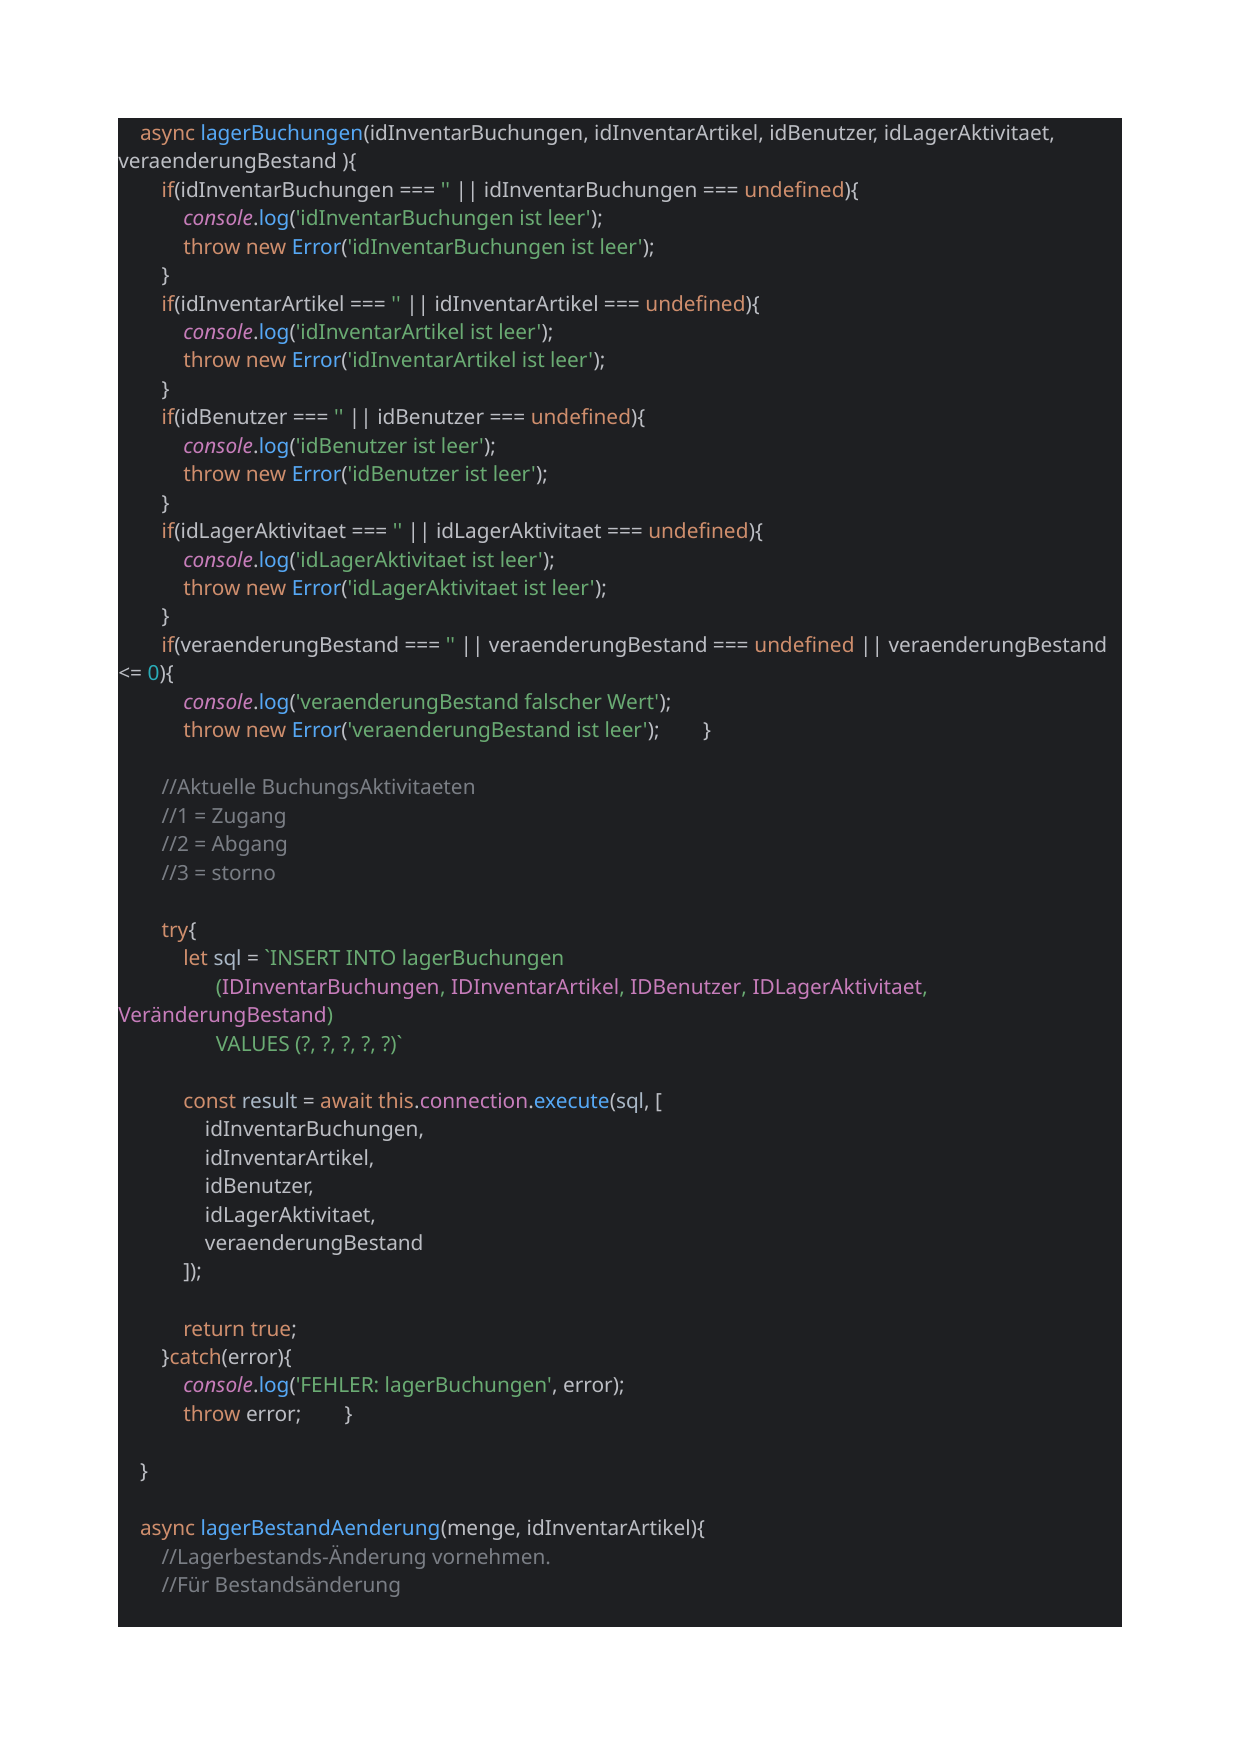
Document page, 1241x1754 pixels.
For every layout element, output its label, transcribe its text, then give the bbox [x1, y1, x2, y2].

text async lagerBuchungen(idInventarBuchungen, idInventarArtikel, idBenutzer, idLagerAktivitaet, veraenderungBestand ){ if(idInventarBuchungen === '' || idInventarBuchungen === undefined){ console.log('idInventarBuchungen ist leer'); throw new Error('idInventarBuchungen ist leer'); } if(idInventarArtikel === '' || idInventarArtikel === undefined){ console.log('idInventarArtikel ist leer'); throw new Error('idInventarArtikel ist leer'); } if(idBenutzer === '' || idBenutzer === undefined){ console.log('idBenutzer ist leer'); throw new Error('idBenutzer ist leer'); } if(idLagerAktivitaet === '' || idLagerAktivitaet === undefined){ console.log('idLagerAktivitaet ist leer'); throw new Error('idLagerAktivitaet ist leer'); } if(veraenderungBestand === '' || veraenderungBestand === undefined || veraenderungBestand <= 0){ console.log('veraenderungBestand falscher Wert'); throw new Error('veraenderungBestand ist leer'); } //Aktuelle BuchungsAktivitaeten //1 = Zugang //2 = Abgang //3 = storno try{ let sql = `INSERT INTO lagerBuchungen (IDInventarBuchungen, IDInventarArtikel, IDBenutzer, IDLagerAktivitaet, VeränderungBestand) VALUES (?, ?, ?, ?, ?)` const result = await this.connection.execute(sql, [ idInventarBuchungen, idInventarArtikel, idBenutzer, idLagerAktivitaet, veraenderungBestand ]); return true; }catch(error){ console.log('FEHLER: lagerBuchungen', error); throw error; } } async lagerBestandAenderung(menge, idInventarArtikel){ //Lagerbestands-Änderung vornehmen. //Für Bestandsänderung [118, 118, 1122, 1627]
